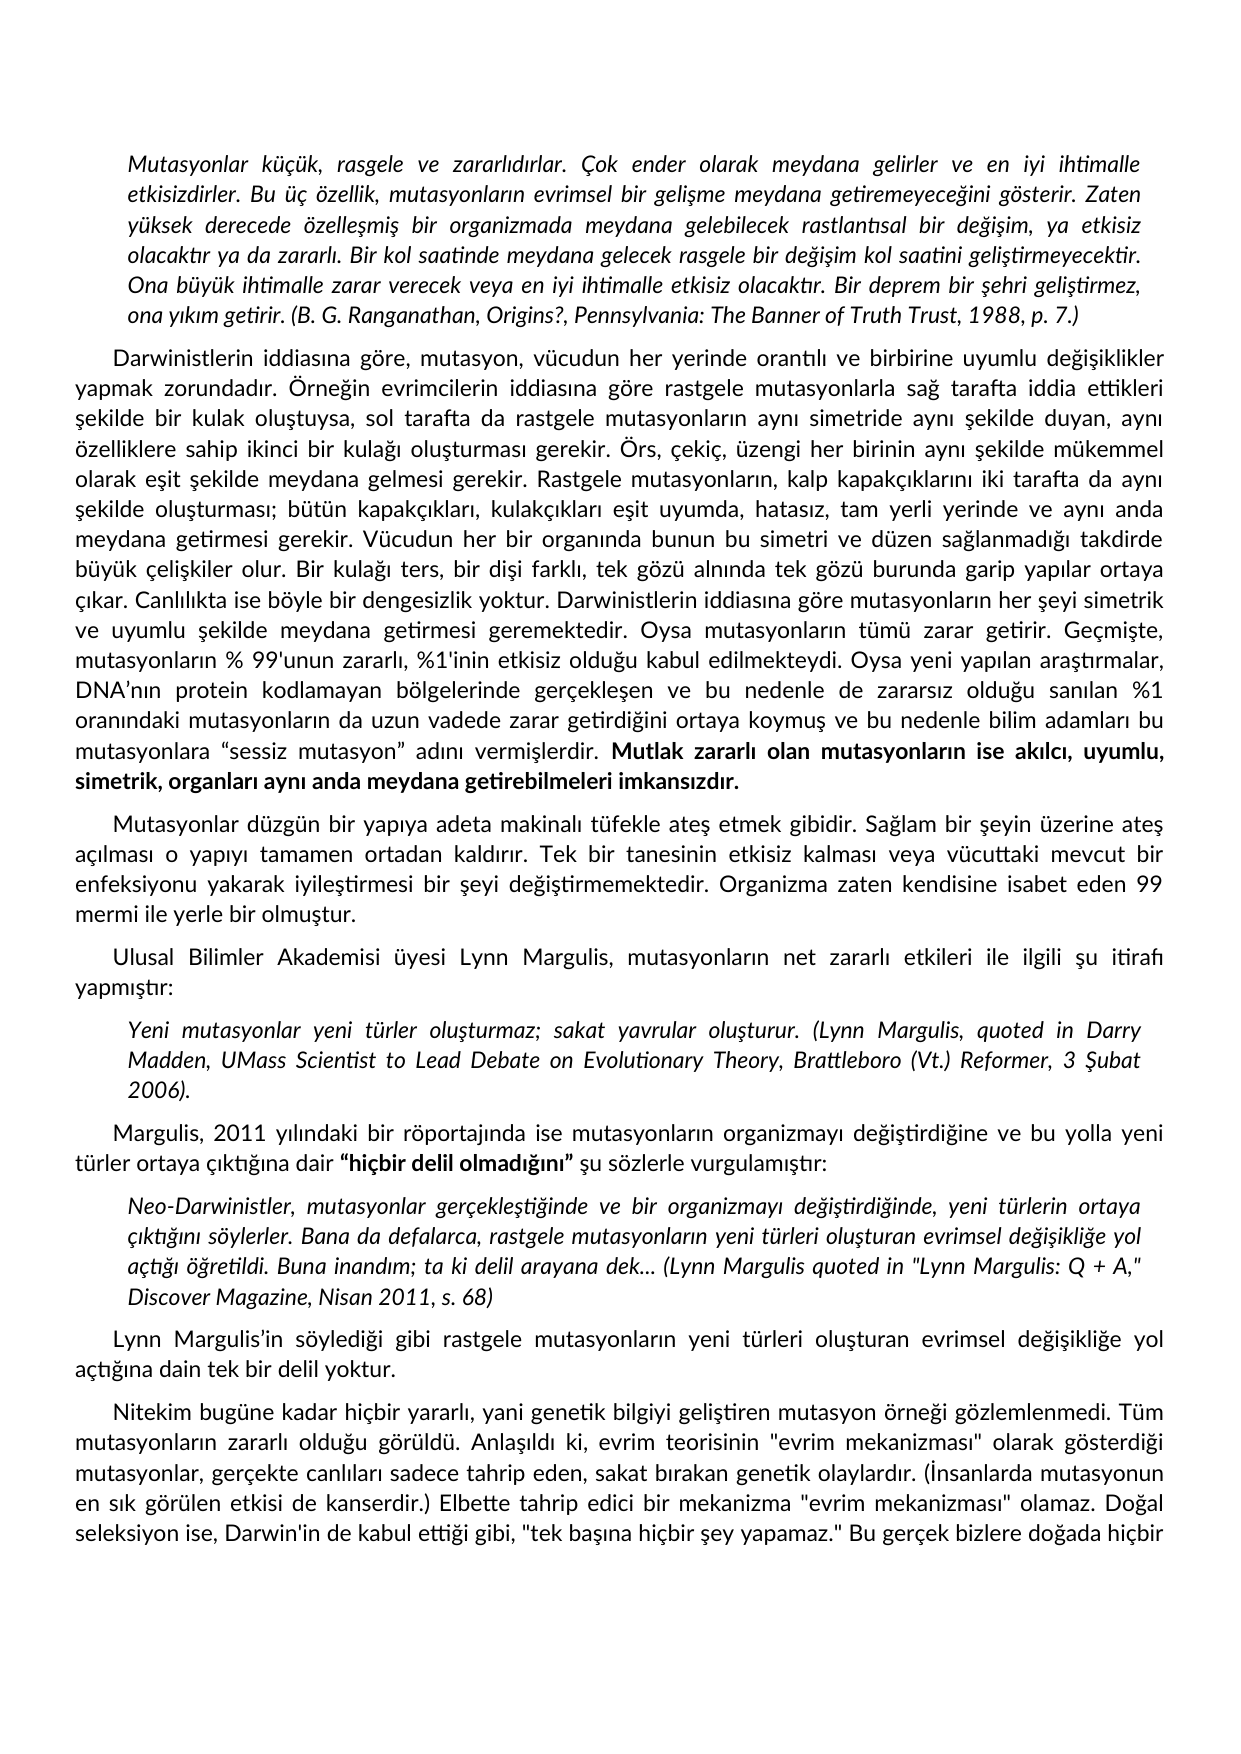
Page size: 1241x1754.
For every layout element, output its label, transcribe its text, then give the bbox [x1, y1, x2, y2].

text Mutasyonlar düzgün bir yapıya adeta makinalı tüfekle ateş etmek gibidir. Sağlam bir şeyin üzerine ateş açılması o yapıyı tamamen ortadan kaldırır. Tek bir tanesinin etkisiz kalması veya vücuttaki mevcut bir enfeksiyonu yakarak iyileştirmesi bir şeyi değiştirmemektedir. Organizma zaten kendisine isabet eden 99 mermi ile yerle bir olmuştur. [75, 809, 1165, 927]
text Mutasyonlar küçük, rasgele ve zararlıdırlar. Çok ender olarak meydana gelirler ve en iyi ihtimalle etkisizdirler. Bu üç özellik, mutasyonların evrimsel bir gelişme meydana getiremeyeceğini gösterir. Zaten yüksek derecede özelleşmiş bir organizmada meydana gelebilecek rastlantısal bir değişim, ya etkisiz olacaktır ya da zararlı. Bir kol saatinde meydana gelecek rasgele bir değişim kol saatini geliştirmeyecektir. Ona büyük ihtimalle zarar verecek veya en iyi ihtimalle etkisiz olacaktır. Bir deprem bir şehri geliştirmez, ona yıkım getirir. (B. G. Ranganathan, Origins?, Pennsylvania: The Banner of Truth Trust, 1988, p. 7.) [127, 150, 1143, 328]
text Darwinistlerin iddiasına göre, mutasyon, vücudun her yerinde orantılı ve birbirine uyumlu değişiklikler yapmak zorundadır. Örneğin evrimcilerin iddiasına göre rastgele mutasyonlarla sağ tarafta iddia ettikleri şekilde bir kulak oluştuysa, sol tarafta da rastgele mutasyonların aynı simetride aynı şekilde duyan, aynı özelliklere sahip ikinci bir kulağı oluşturması gerekir. Örs, çekiç, üzengi her birinin aynı şekilde mükemmel olarak eşit şekilde meydana gelmesi gerekir. Rastgele mutasyonların, kalp kapakçıklarını iki tarafta da aynı şekilde oluşturması; bütün kapakçıkları, kulakçıkları eşit uyumda, hatasız, tam yerli yerinde ve aynı anda meydana getirmesi gerekir. Vücudun her bir organında bunun bu simetri ve düzen sağlanmadığı takdirde büyük çelişkiler olur. Bir kulağı ters, bir dişi farklı, tek gözü alnında tek gözü burunda garip yapılar ortaya çıkar. Canlılıkta ise böyle bir dengesizlik yoktur. Darwinistlerin iddiasına göre mutasyonların her şeyi simetrik ve uyumlu şekilde meydana getirmesi geremektedir. Oysa mutasyonların tümü zarar getirir. Geçmişte, mutasyonların % 99'unun zararlı, %1'inin etkisiz olduğu kabul edilmekteydi. Oysa yeni yapılan araştırmalar, DNA’nın protein kodlamayan bölgelerinde gerçekleşen ve bu nedenle de zararsız olduğu sanılan %1 oranındaki mutasyonların da uzun vadede zarar getirdiğini ortaya koymuş ve bu nedenle bilim adamları bu mutasyonlara “sessiz mutasyon” adını vermişlerdir. Mutlak zararlı olan mutasyonların ise akılcı, uyumlu, simetrik, organları aynı anda meydana getirebilmeleri imkansızdır. [75, 344, 1165, 794]
text Lynn Margulis’in söylediği gibi rastgele mutasyonların yeni türleri oluşturan evrimsel değişikliğe yol açtığına dain tek bir delil yoktur. [75, 1325, 1165, 1383]
text Nitekim bugüne kadar hiçbir yararlı, yani genetik bilgiyi geliştiren mutasyon örneği gözlemlenmedi. Tüm mutasyonların zararlı olduğu görüldü. Anlaşıldı ki, evrim teorisinin "evrim mekanizması" olarak gösterdiği mutasyonlar, gerçekte canlıları sadece tahrip eden, sakat bırakan genetik olaylardır. (İnsanlarda mutasyonun en sık görülen etkisi de kanserdir.) Elbette tahrip edici bir mekanizma "evrim mekanizması" olamaz. Doğal seleksiyon ise, Darwin'in de kabul ettiği gibi, "tek başına hiçbir şey yapamaz." Bu gerçek bizlere doğada hiçbir [75, 1398, 1165, 1546]
text Yeni mutasyonlar yeni türler oluşturmaz; sakat yavrular oluşturur. (Lynn Margulis, quoted in Darry Madden, UMass Scientist to Lead Debate on Evolutionary Theory, Brattleboro (Vt.) Reformer, 3 Şubat 2006). [127, 1016, 1143, 1103]
text Ulusal Bilimler Akademisi üyesi Lynn Margulis, mutasyonların net zararlı etkileri ile ilgili şu itirafı yapmıştır: [75, 943, 1165, 1000]
text Neo-Darwinistler, mutasyonlar gerçekleştiğinde ve bir organizmayı değiştirdiğinde, yeni türlerin ortaya çıktığını söylerler. Bana da defalarca, rastgele mutasyonların yeni türleri oluşturan evrimsel değişikliğe yol açtığı öğretildi. Buna inandım; ta ki delil arayana dek... (Lynn Margulis quoted in "Lynn Margulis: Q + A," Discover Magazine, Nisan 2011, s. 68) [127, 1192, 1143, 1310]
text Margulis, 2011 yılındaki bir röportajında ise mutasyonların organizmayı değiştirdiğine ve bu yolla yeni türler ortaya çıktığına dair “hiçbir delil olmadığını” şu sözlerle vurgulamıştır: [75, 1119, 1165, 1176]
